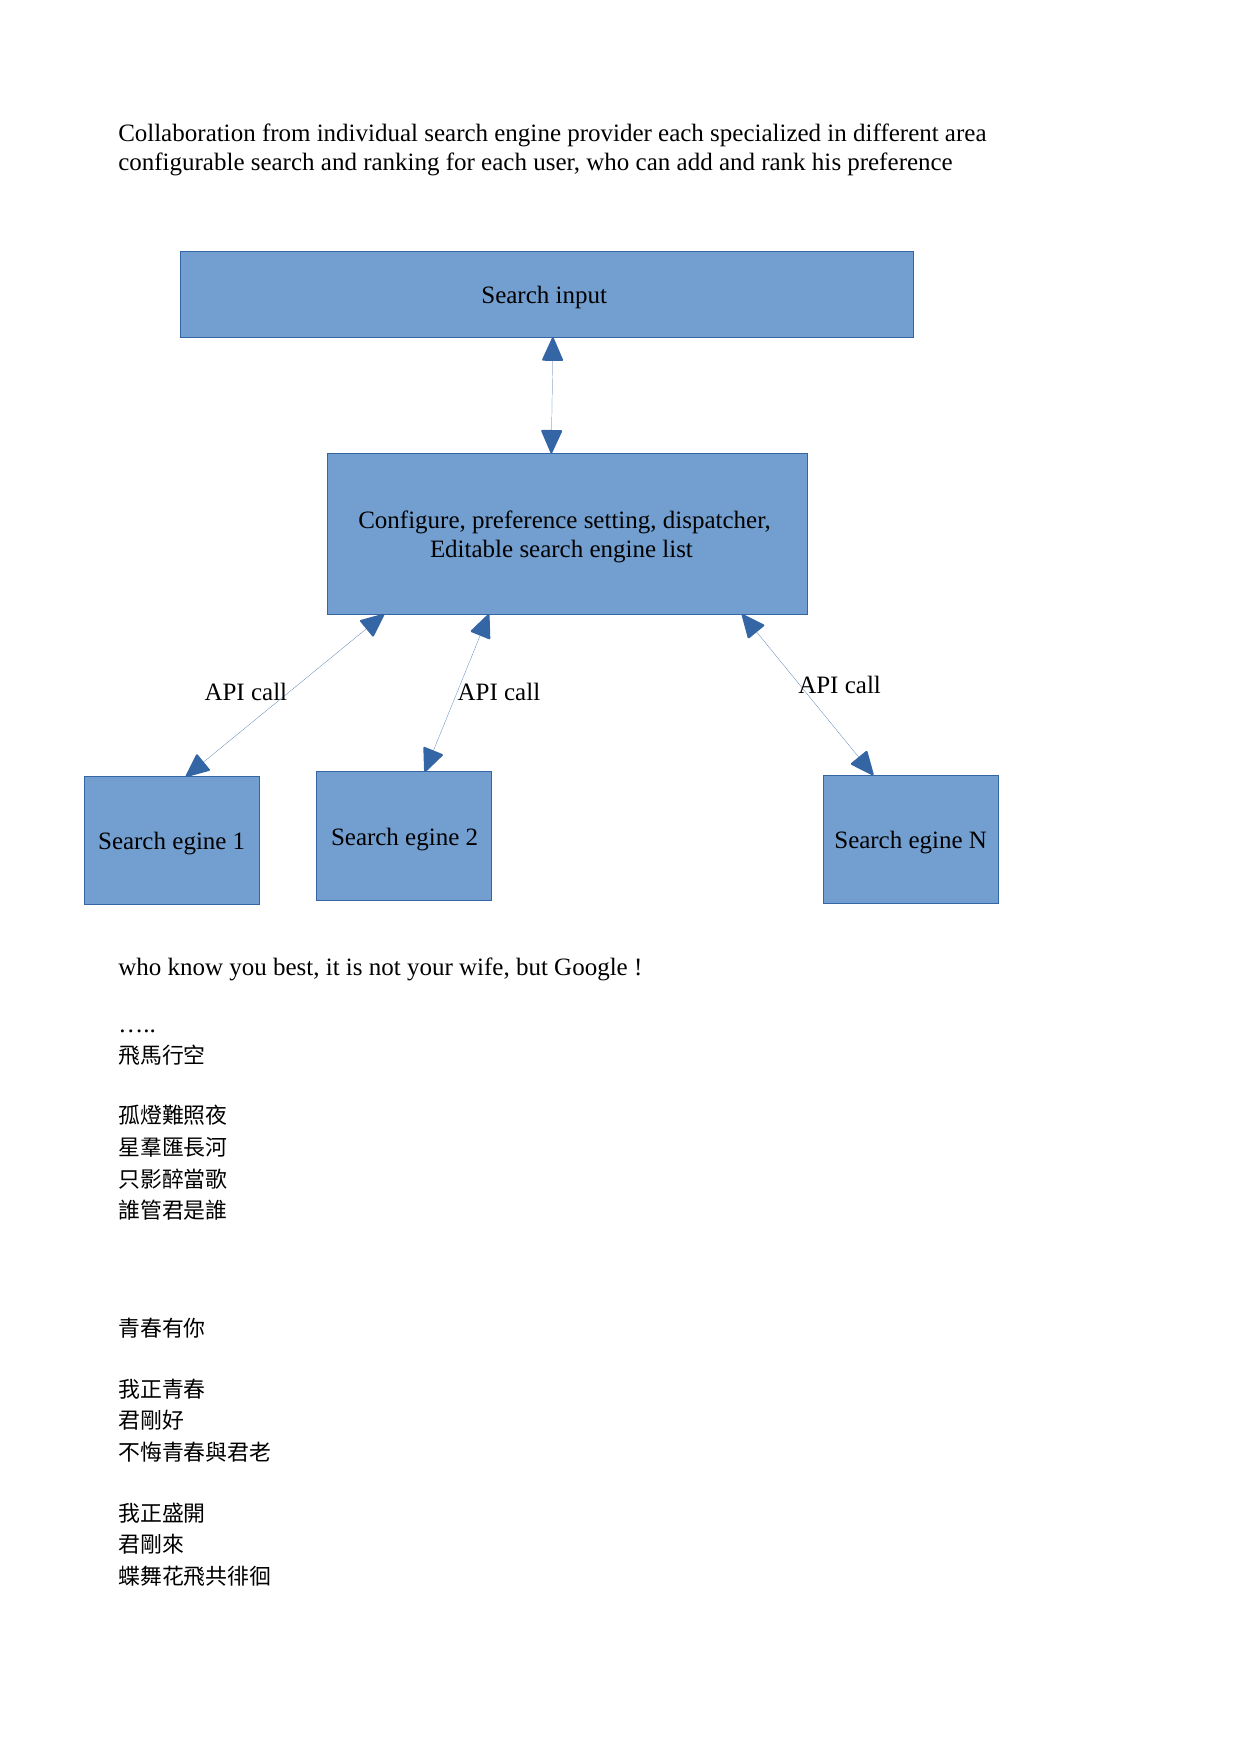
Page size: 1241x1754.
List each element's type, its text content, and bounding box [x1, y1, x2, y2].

text 飛馬行空 [118, 1038, 1122, 1070]
text 君剛好 [118, 1403, 1122, 1435]
text ….. [118, 1009, 1122, 1038]
text 君剛來 [118, 1527, 1122, 1559]
text 星羣匯長河 [118, 1130, 1122, 1162]
text who know you best, it is not your wife, but Google ! [118, 952, 1122, 981]
text 不悔青春與君老 [118, 1435, 1122, 1467]
text configurable search and ranking for each user, who can add and rank his preference [118, 147, 1122, 176]
text 我正盛開 [118, 1496, 1122, 1527]
text Collaboration from individual search engine provider each specialized in different area [118, 118, 1122, 147]
text 只影醉當歌 [118, 1162, 1122, 1193]
text 青春有你 [118, 1311, 1122, 1343]
text 孤燈難照夜 [118, 1098, 1122, 1130]
text 我正青春 [118, 1372, 1122, 1403]
text 蝶舞花飛共徘徊 [118, 1559, 1122, 1591]
text 誰管君是誰 [118, 1193, 1122, 1225]
